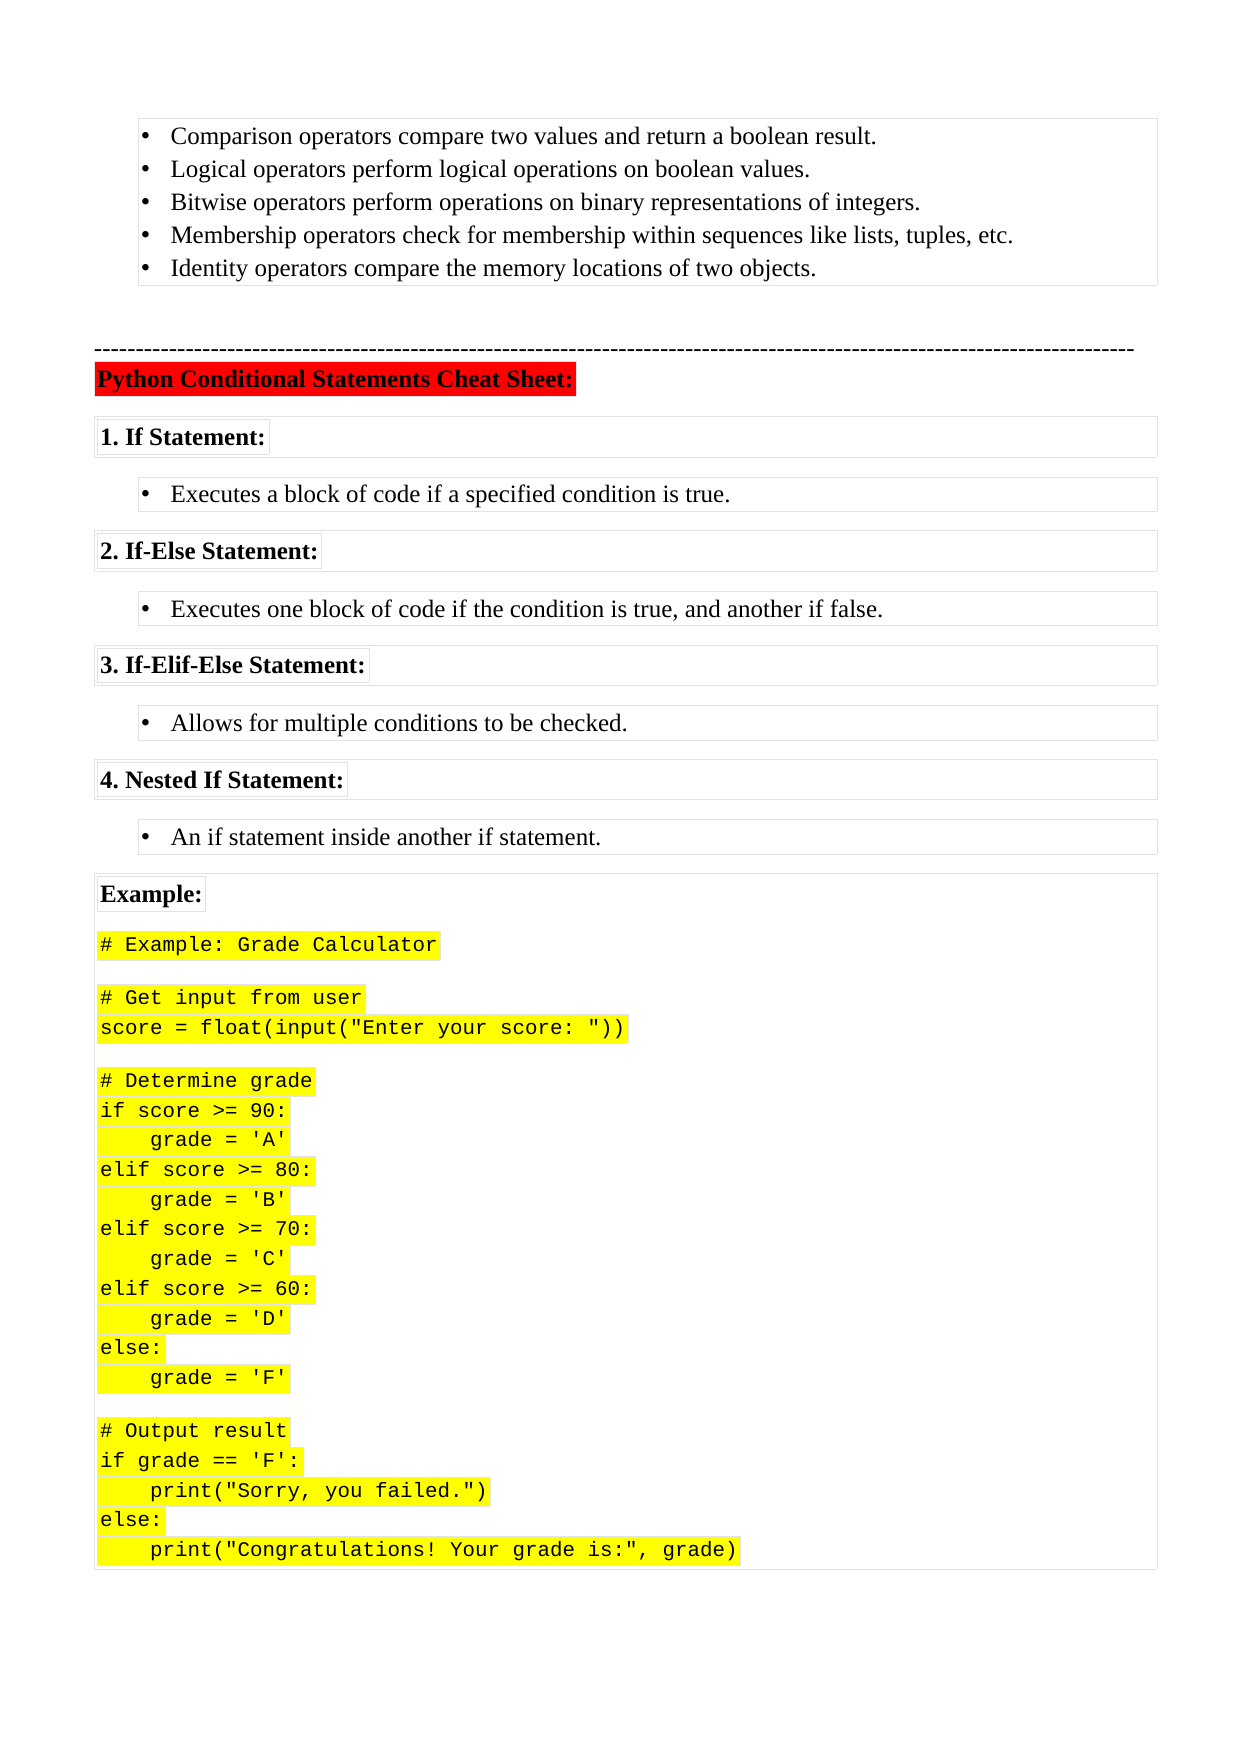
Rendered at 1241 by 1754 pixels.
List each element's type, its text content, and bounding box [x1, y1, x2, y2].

text Python Conditional Statements Cheat Sheet: [95, 362, 576, 396]
text elif score >= 70: [291, 1212, 1157, 1242]
text print("Sorry, you failed.") [98, 1478, 490, 1503]
list Logical operators perform logical operations on boolean values. [139, 151, 1157, 183]
text [166, 1331, 1157, 1361]
list Membership operators check for membership within sequences like lists, tuples, etc. [139, 217, 1157, 249]
text grade = 'D' [98, 1306, 290, 1331]
text grade = 'F' [98, 1365, 290, 1393]
text else: [98, 1335, 165, 1361]
text grade = 'A' [98, 1127, 290, 1153]
text 3. If-Elif-Else Statement: [95, 646, 1157, 685]
text elif score >= 70: [98, 1216, 315, 1242]
text # Example: Grade Calculator [95, 928, 1157, 960]
list Executes a block of code if a specified condition is true. [139, 478, 1157, 511]
text [577, 361, 1157, 396]
list Comparison operators compare two values and return a boolean result. [139, 119, 1157, 150]
text if grade == 'F': [98, 1448, 303, 1473]
text score = float(input("Enter your score: ")) [98, 1015, 628, 1043]
list Identity operators compare the memory locations of two objects. [139, 250, 1157, 285]
text [291, 1242, 1157, 1272]
text print("Congratulations! Your grade is:", grade) [95, 1533, 1157, 1569]
text grade = 'C' [98, 1246, 290, 1272]
text [166, 1503, 1157, 1533]
text else: [98, 1507, 165, 1533]
text # Determine grade [95, 1064, 1157, 1094]
text 4. Nested If Statement: [95, 760, 1157, 799]
text if score >= 90: [98, 1098, 290, 1123]
text score = float(input("Enter your score: ")) [366, 1011, 1157, 1043]
list Executes one block of code if the condition is true, and another if false. [139, 592, 1157, 625]
text elif score >= 80: [98, 1157, 315, 1183]
list Bitwise operators perform operations on binary representations of integers. [139, 184, 1157, 216]
text [291, 1094, 1157, 1123]
text ----------------------------------------------------------------------------------------------------------------------------- [94, 333, 1157, 361]
text grade = 'B' [98, 1187, 290, 1212]
text print("Sorry, you failed.") [304, 1473, 1157, 1503]
text [291, 1123, 1157, 1153]
text [291, 1301, 1157, 1331]
text elif score >= 80: [291, 1153, 1157, 1183]
text [291, 1183, 1157, 1212]
text elif score >= 60: [98, 1276, 315, 1301]
text # Get input from user [95, 981, 1157, 1011]
list Allows for multiple conditions to be checked. [139, 706, 1157, 740]
text grade = 'F' [166, 1361, 1157, 1393]
text 1. If Statement: [95, 417, 1157, 457]
text if grade == 'F': [291, 1444, 1157, 1473]
text elif score >= 60: [291, 1272, 1157, 1301]
list An if statement inside another if statement. [139, 820, 1157, 854]
text Example: [95, 874, 1157, 911]
text # Output result [95, 1414, 1157, 1444]
text 2. If-Else Statement: [95, 531, 1157, 571]
